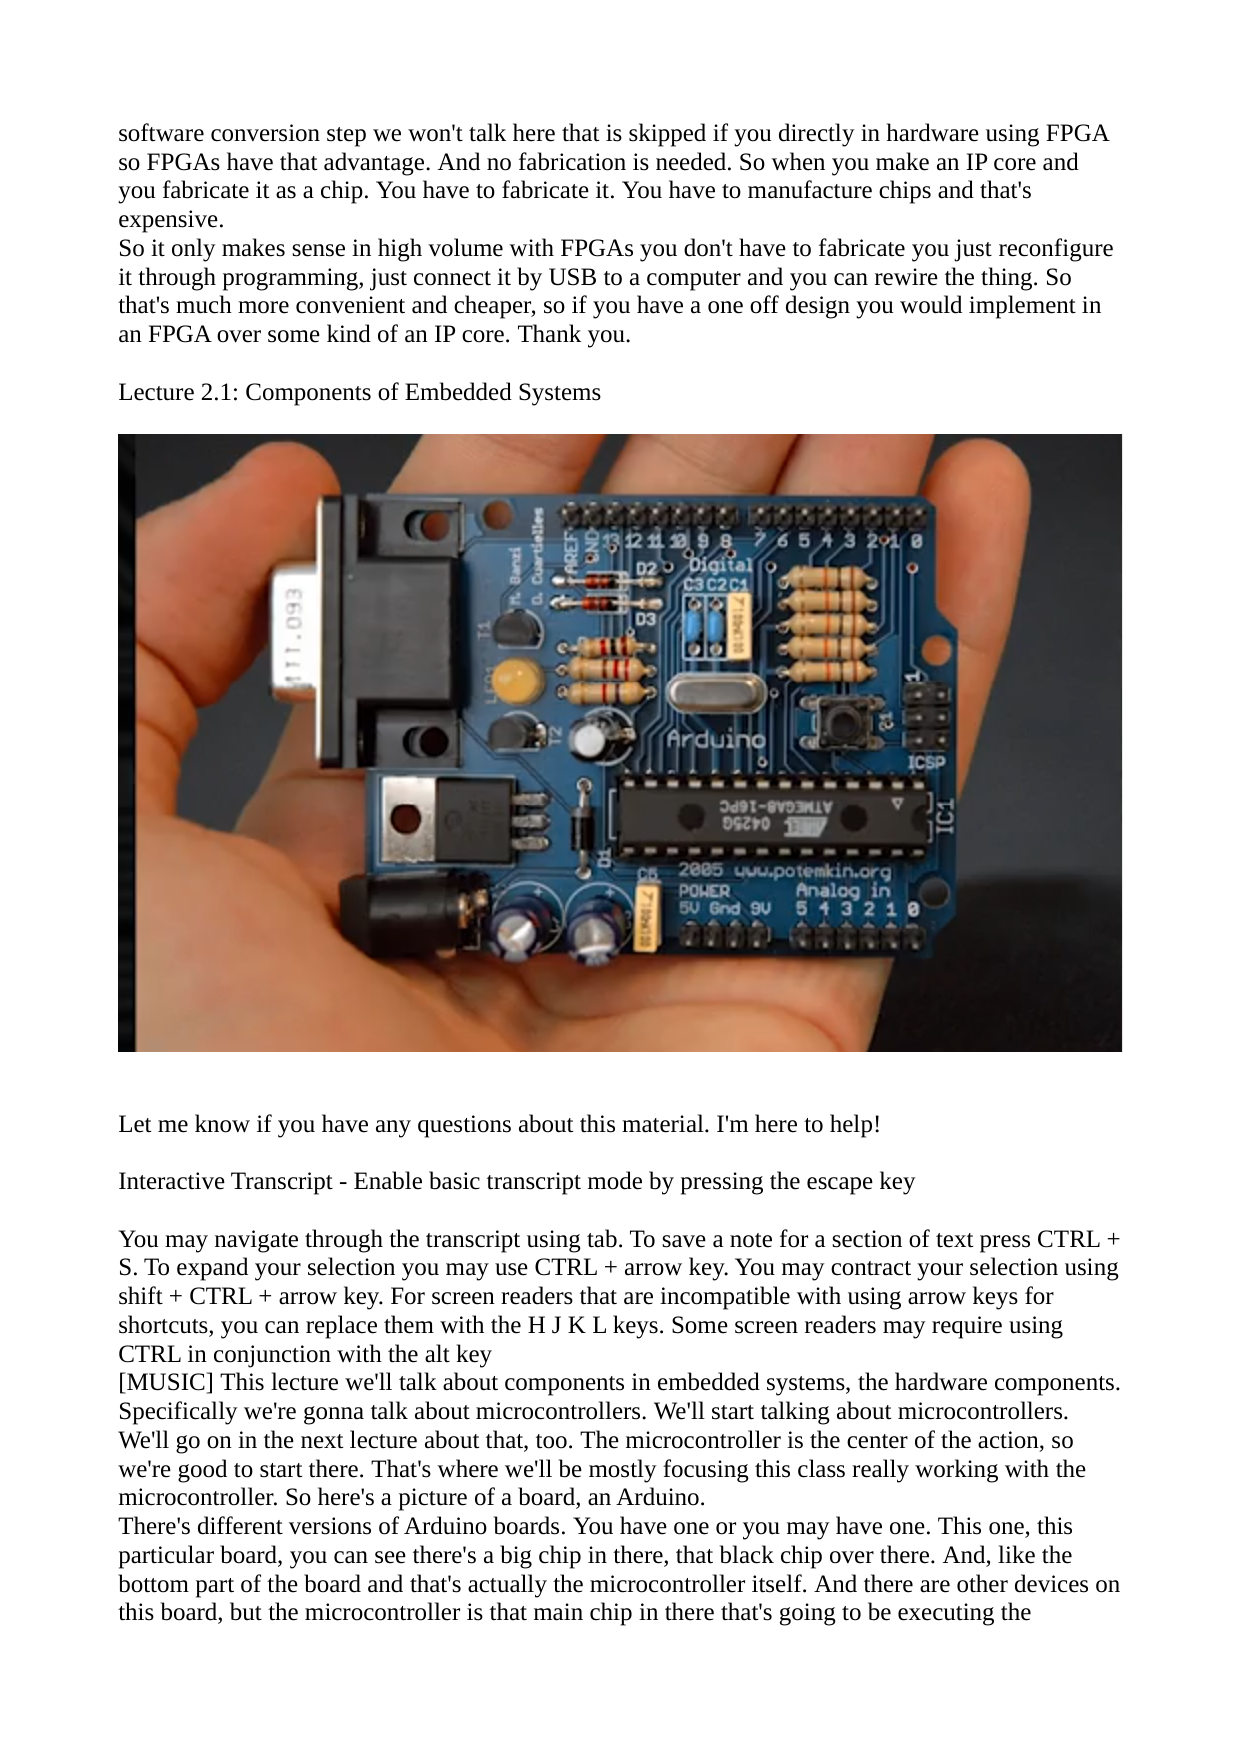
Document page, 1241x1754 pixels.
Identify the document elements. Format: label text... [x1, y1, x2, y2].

text Let me know if you have any questions about this material. I'm here to help! [118, 1109, 1122, 1137]
text ​[MUSIC] ​This lecture we'll talk about components in embedded systems, ​the hardware components. ​Specifically we're gonna talk about microcontrollers. ​We'll start talking about microcontrollers. ​We'll go on in the next lecture about that, too. ​The microcontroller is the center of the action, so we're good to start there. ​That's where we'll be mostly focusing this class really working with ​the microcontroller. ​So here's a picture of a board, an Arduino. [118, 1367, 1122, 1511]
text ​There's different versions of Arduino boards. ​You have one or you may have one. ​This one, this particular board, ​you can see there's a big chip in there, that black chip over there. ​And, like the bottom part of the board and ​that's actually the microcontroller itself. ​And there are other devices on this board, but the microcontroller is that main chip ​in there that's going to be executing the [118, 1511, 1122, 1626]
text Interactive Transcript - Enable basic transcript mode by pressing the escape key [118, 1166, 1122, 1195]
text ​ [118, 1137, 1122, 1166]
text ​So it only makes sense in high volume with FPGAs you don't have to fabricate you just ​reconfigure it through programming, just connect it by USB to a computer and ​you can rewire the thing. ​So that's much more convenient and cheaper, so if you have a one off ​design you would implement in an FPGA over some kind of an IP core. ​Thank you. [118, 233, 1122, 348]
text software conversion step we won't talk here that is skipped ​if you directly in hardware using FPGA so FPGAs have that advantage. ​And no fabrication is needed. ​So when you make an IP core and you fabricate it as a chip. ​You have to fabricate it. ​You have to manufacture chips and that's expensive. [118, 118, 1122, 233]
text Lecture 2.1: Components of Embedded Systems [118, 377, 1122, 406]
text You may navigate through the transcript using tab. To save a note for a section of text press CTRL + S. To expand your selection you may use CTRL + arrow key. You may contract your selection using shift + CTRL + arrow key. For screen readers that are incompatible with using arrow keys for shortcuts, you can replace them with the H J K L keys. Some screen readers may require using CTRL in conjunction with the alt key [118, 1224, 1122, 1367]
picture [118, 434, 1123, 1052]
